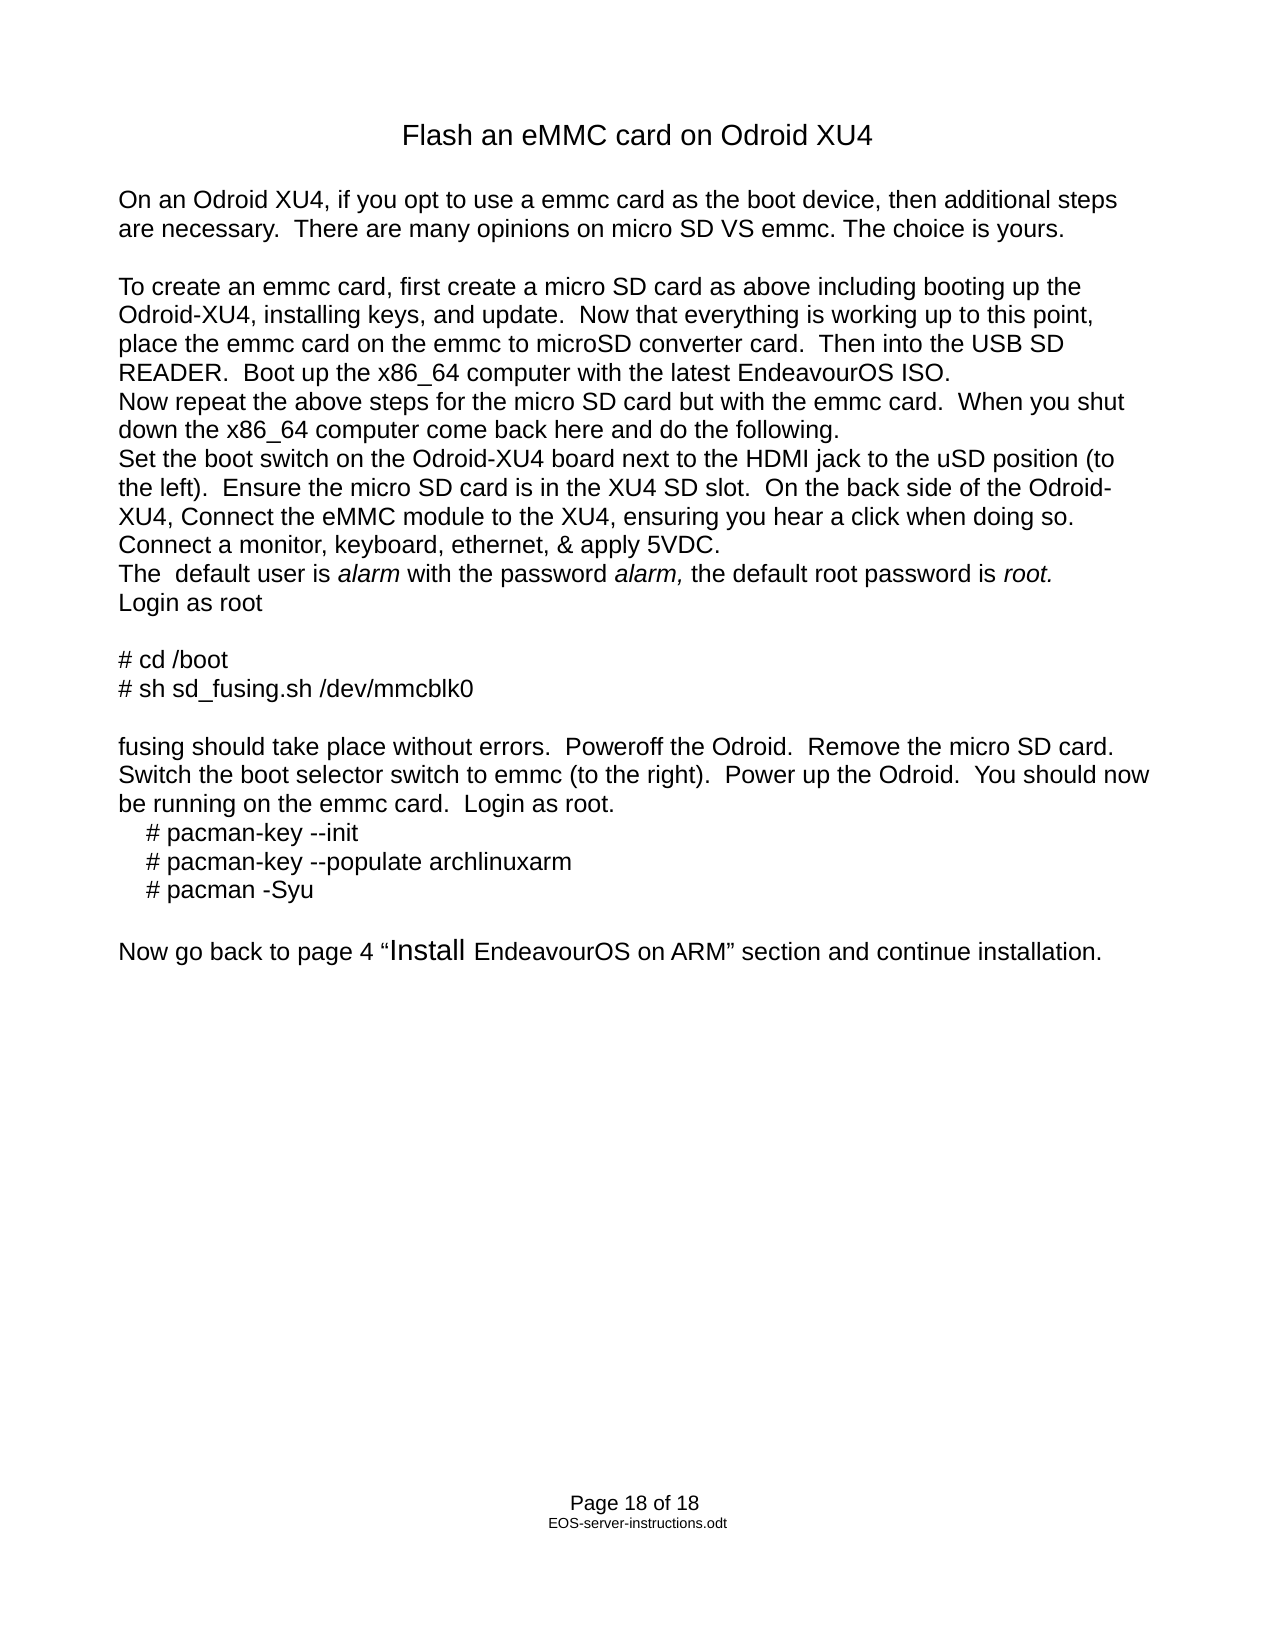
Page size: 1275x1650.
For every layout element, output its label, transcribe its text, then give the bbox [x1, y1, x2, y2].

text Now repeat the above steps for the micro SD card but with the emmc card. When you shut down the x86_64 computer come back here and do the following. [118, 386, 1157, 444]
text # pacman-key --init [118, 818, 1157, 846]
text # sh sd_fusing.sh /dev/mmcblk0 [118, 674, 1157, 703]
text Flash an eMMC card on Odroid XU4 [118, 118, 1157, 152]
text fusing should take place without errors. Poweroff the Odroid. Remove the micro SD card. Switch the boot selector switch to emmc (to the right). Power up the Odroid. You should now be running on the emmc card. Login as root. [118, 731, 1157, 818]
text # cd /boot [118, 645, 1157, 674]
text # pacman -Syu [118, 875, 1157, 904]
text To create an emmc card, first create a micro SD card as above including booting up the Odroid-XU4, installing keys, and update. Now that everything is working up to this point, place the emmc card on the emmc to microSD converter card. Then into the USB SD READER. Boot up the x86_64 computer with the latest EndeavourOS ISO. [118, 271, 1157, 386]
text Login as root [118, 588, 1157, 616]
text Set the boot switch on the Odroid-XU4 board next to the HDMI jack to the uSD position (to the left). Ensure the micro SD card is in the XU4 SD slot. On the back side of the Odroid-XU4, Connect the eMMC module to the XU4, ensuring you hear a click when doing so. Connect a monitor, keyboard, ethernet, & apply 5VDC. [118, 444, 1157, 559]
text # pacman-key --populate archlinuxarm [118, 846, 1157, 875]
text The default user is alarm with the password alarm, the default root password is root. [118, 559, 1157, 588]
text Now go back to page 4 “Install EndeavourOS on ARM” section and continue installation. [118, 933, 1157, 966]
text On an Odroid XU4, if you opt to use a emmc card as the boot device, then additional steps are necessary. There are many opinions on micro SD VS emmc. The choice is yours. [118, 185, 1157, 243]
